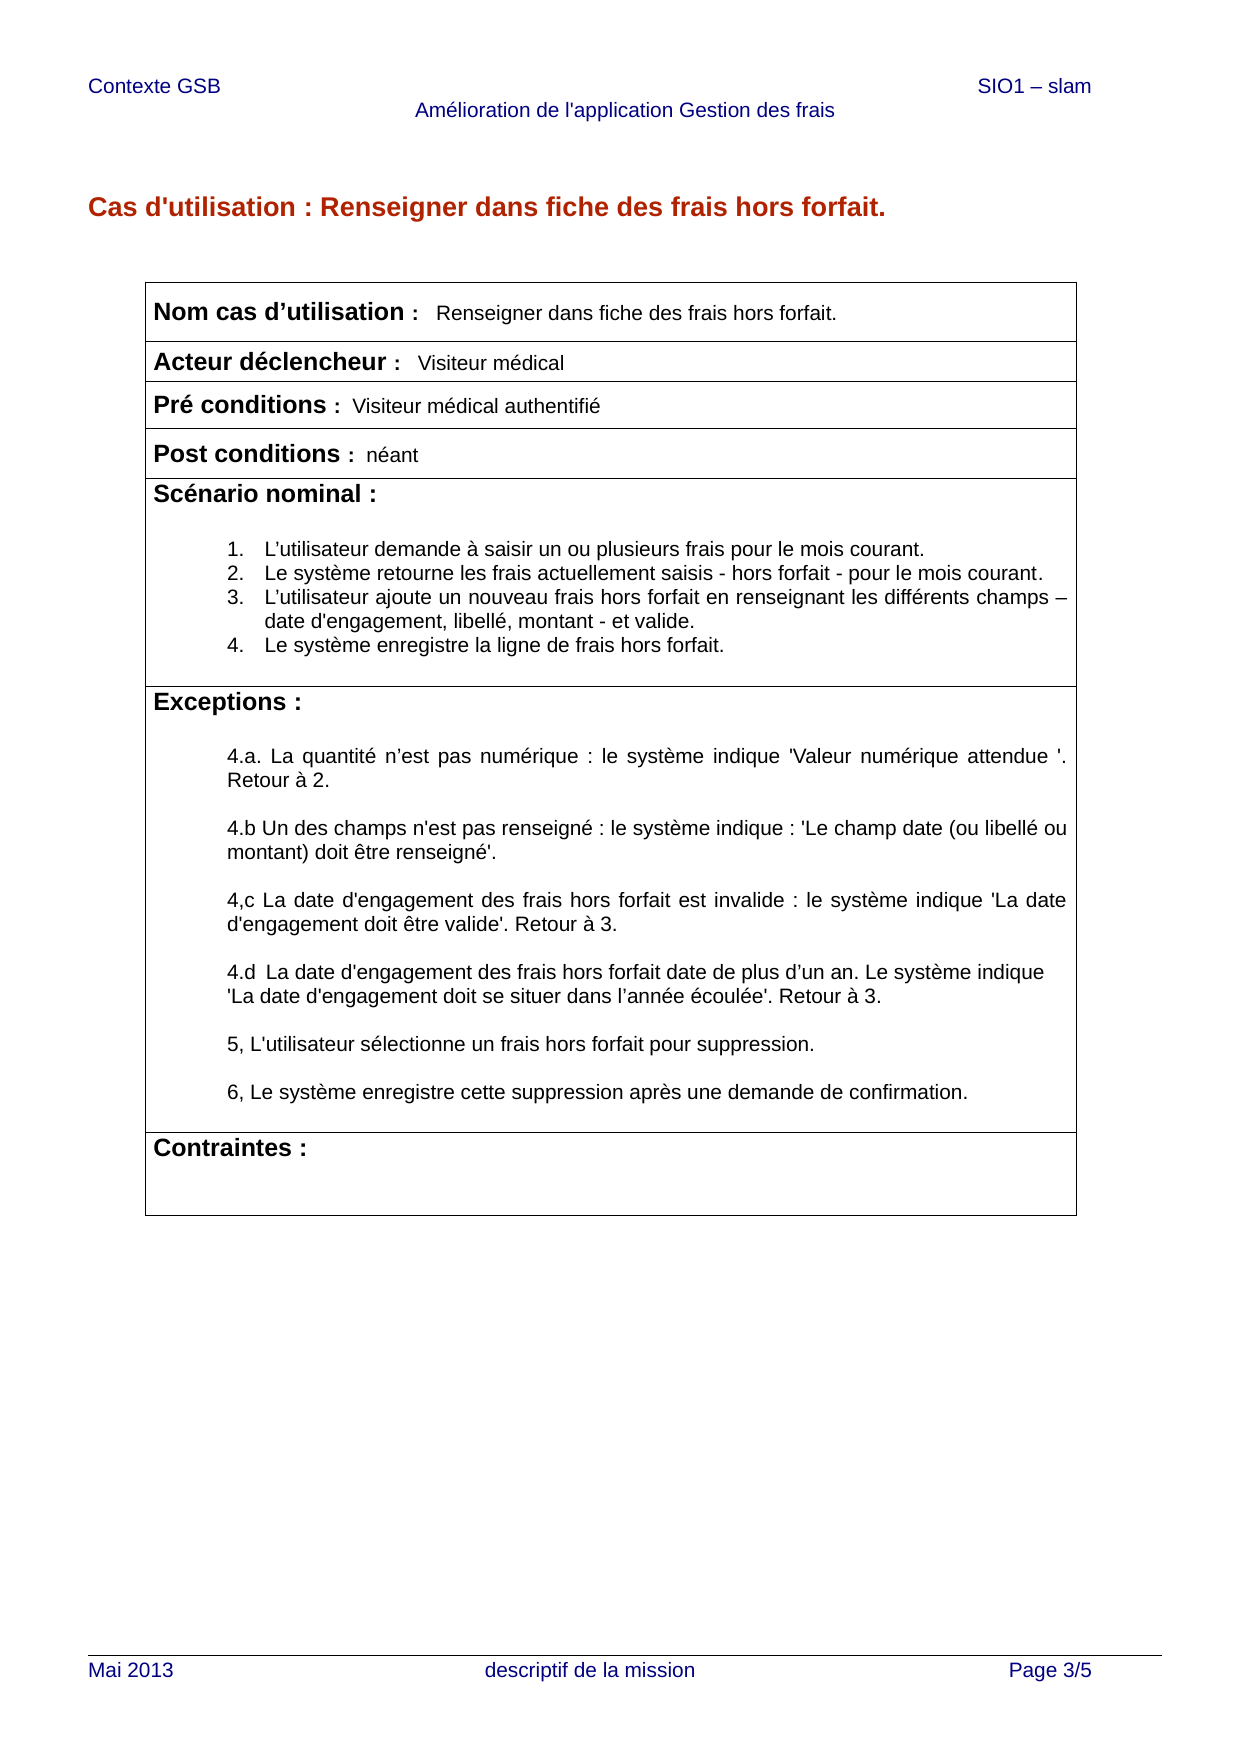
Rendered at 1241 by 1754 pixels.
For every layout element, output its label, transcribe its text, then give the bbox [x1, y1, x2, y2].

table_cell Contraintes : [146, 1133, 1076, 1214]
table_cell Post conditions : néant [146, 429, 1076, 478]
table_cell Scénario nominal : L’utilisateur demande à saisir un ou plusieurs frais pour le mois courant. Le système retourne les frais actuellement saisis - hors forfait - pour le mois courant. L’utilisateur ajoute un nouveau frais hors forfait en renseignant les différents champs – date d'engagement, libellé, montant - et valide. Le système enregistre la ligne de frais hors forfait. [146, 479, 1076, 686]
table_cell Exceptions : 4.a. La quantité n’est pas numérique : le système indique 'Valeur numérique attendue '. Retour à 2. 4.b Un des champs n'est pas renseigné : le système indique : 'Le champ date (ou libellé ou montant) doit être renseigné'. 4,c La date d'engagement des frais hors forfait est invalide : le système indique 'La date d'engagement doit être valide'. Retour à 3. La date d'engagement des frais hors forfait date de plus d’un an. Le système indique 'La date d'engagement doit se situer dans l’année écoulée'. Retour à 3. 5, L'utilisateur sélectionne un frais hors forfait pour suppression. 6, Le système enregistre cette suppression après une demande de confirmation. [146, 687, 1076, 1132]
subtitle Cas d'utilisation : Renseigner dans fiche des frais hors forfait. [88, 191, 1162, 222]
table_header Nom cas d’utilisation : Renseigner dans fiche des frais hors forfait. [146, 283, 1076, 341]
table_cell Acteur déclencheur : Visiteur médical [146, 342, 1076, 381]
table_cell Pré conditions : Visiteur médical authentifié [146, 382, 1076, 427]
